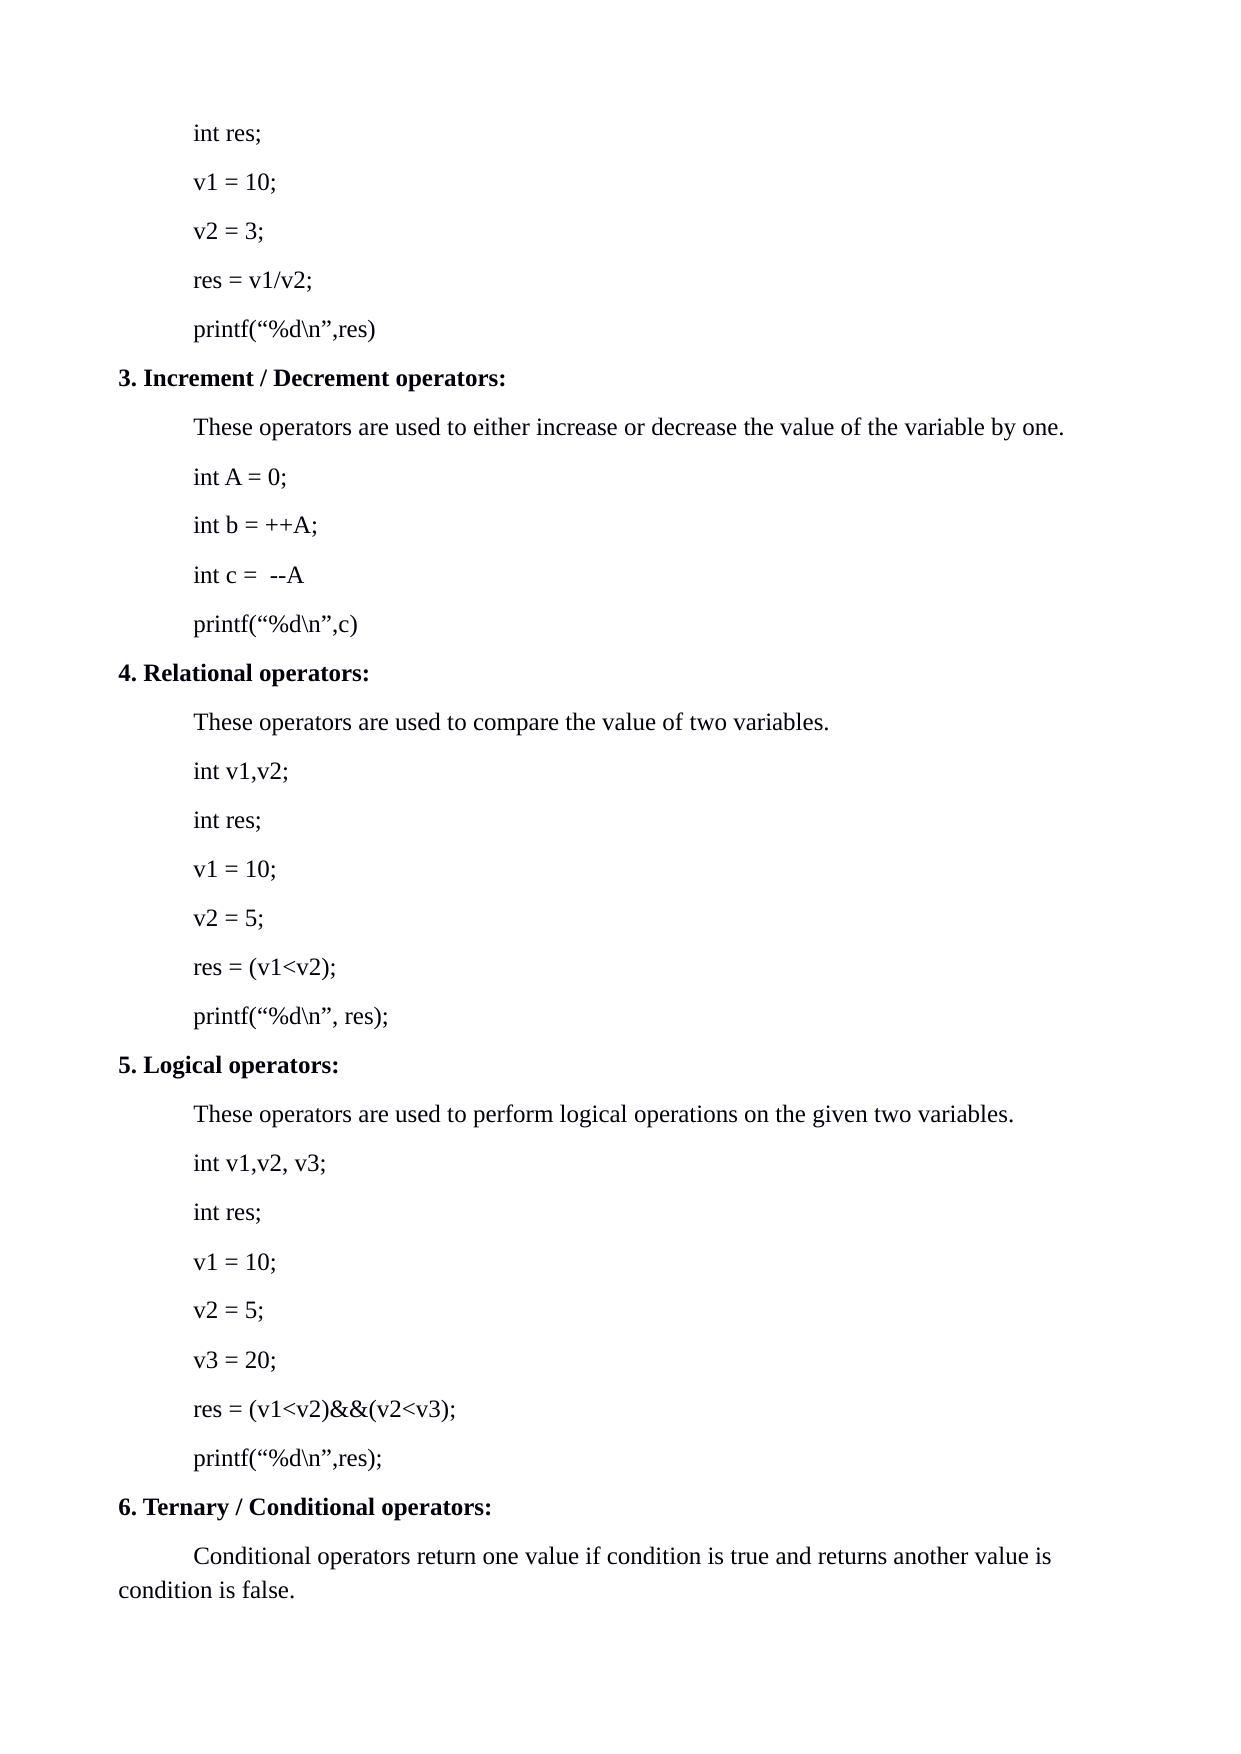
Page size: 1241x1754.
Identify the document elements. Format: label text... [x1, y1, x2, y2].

text printf(“%d\n”,res) [118, 314, 1122, 343]
text 4. Relational operators: [118, 658, 1122, 687]
text int b = ++A; [118, 511, 1122, 539]
text int res; [118, 805, 1122, 834]
text v2 = 5; [118, 903, 1122, 932]
text res = (v1<v2); [118, 952, 1122, 981]
text printf(“%d\n”,res); [118, 1443, 1122, 1472]
text int res; [118, 118, 1122, 147]
text v3 = 20; [118, 1345, 1122, 1373]
text int A = 0; [118, 462, 1122, 490]
text res = (v1<v2)&&(v2<v3); [118, 1394, 1122, 1422]
text v1 = 10; [118, 167, 1122, 196]
text v2 = 3; [118, 216, 1122, 245]
text v1 = 10; [118, 1247, 1122, 1275]
text int v1,v2; [118, 756, 1122, 785]
text int res; [118, 1197, 1122, 1226]
text printf(“%d\n”,c) [118, 609, 1122, 637]
text v2 = 5; [118, 1296, 1122, 1324]
text 3. Increment / Decrement operators: [118, 363, 1122, 392]
text int v1,v2, v3; [118, 1148, 1122, 1177]
text These operators are used to either increase or decrease the value of the variable by one. [118, 412, 1122, 441]
text 6. Ternary / Conditional operators: [118, 1492, 1122, 1521]
text These operators are used to compare the value of two variables. [118, 707, 1122, 736]
text v1 = 10; [118, 854, 1122, 883]
text These operators are used to perform logical operations on the given two variables. [118, 1099, 1122, 1128]
text int c = --A [118, 560, 1122, 588]
text printf(“%d\n”, res); [118, 1001, 1122, 1030]
text res = v1/v2; [118, 265, 1122, 294]
text 5. Logical operators: [118, 1050, 1122, 1079]
text Conditional operators return one value if condition is true and returns another value is condition is false. [118, 1541, 1122, 1604]
